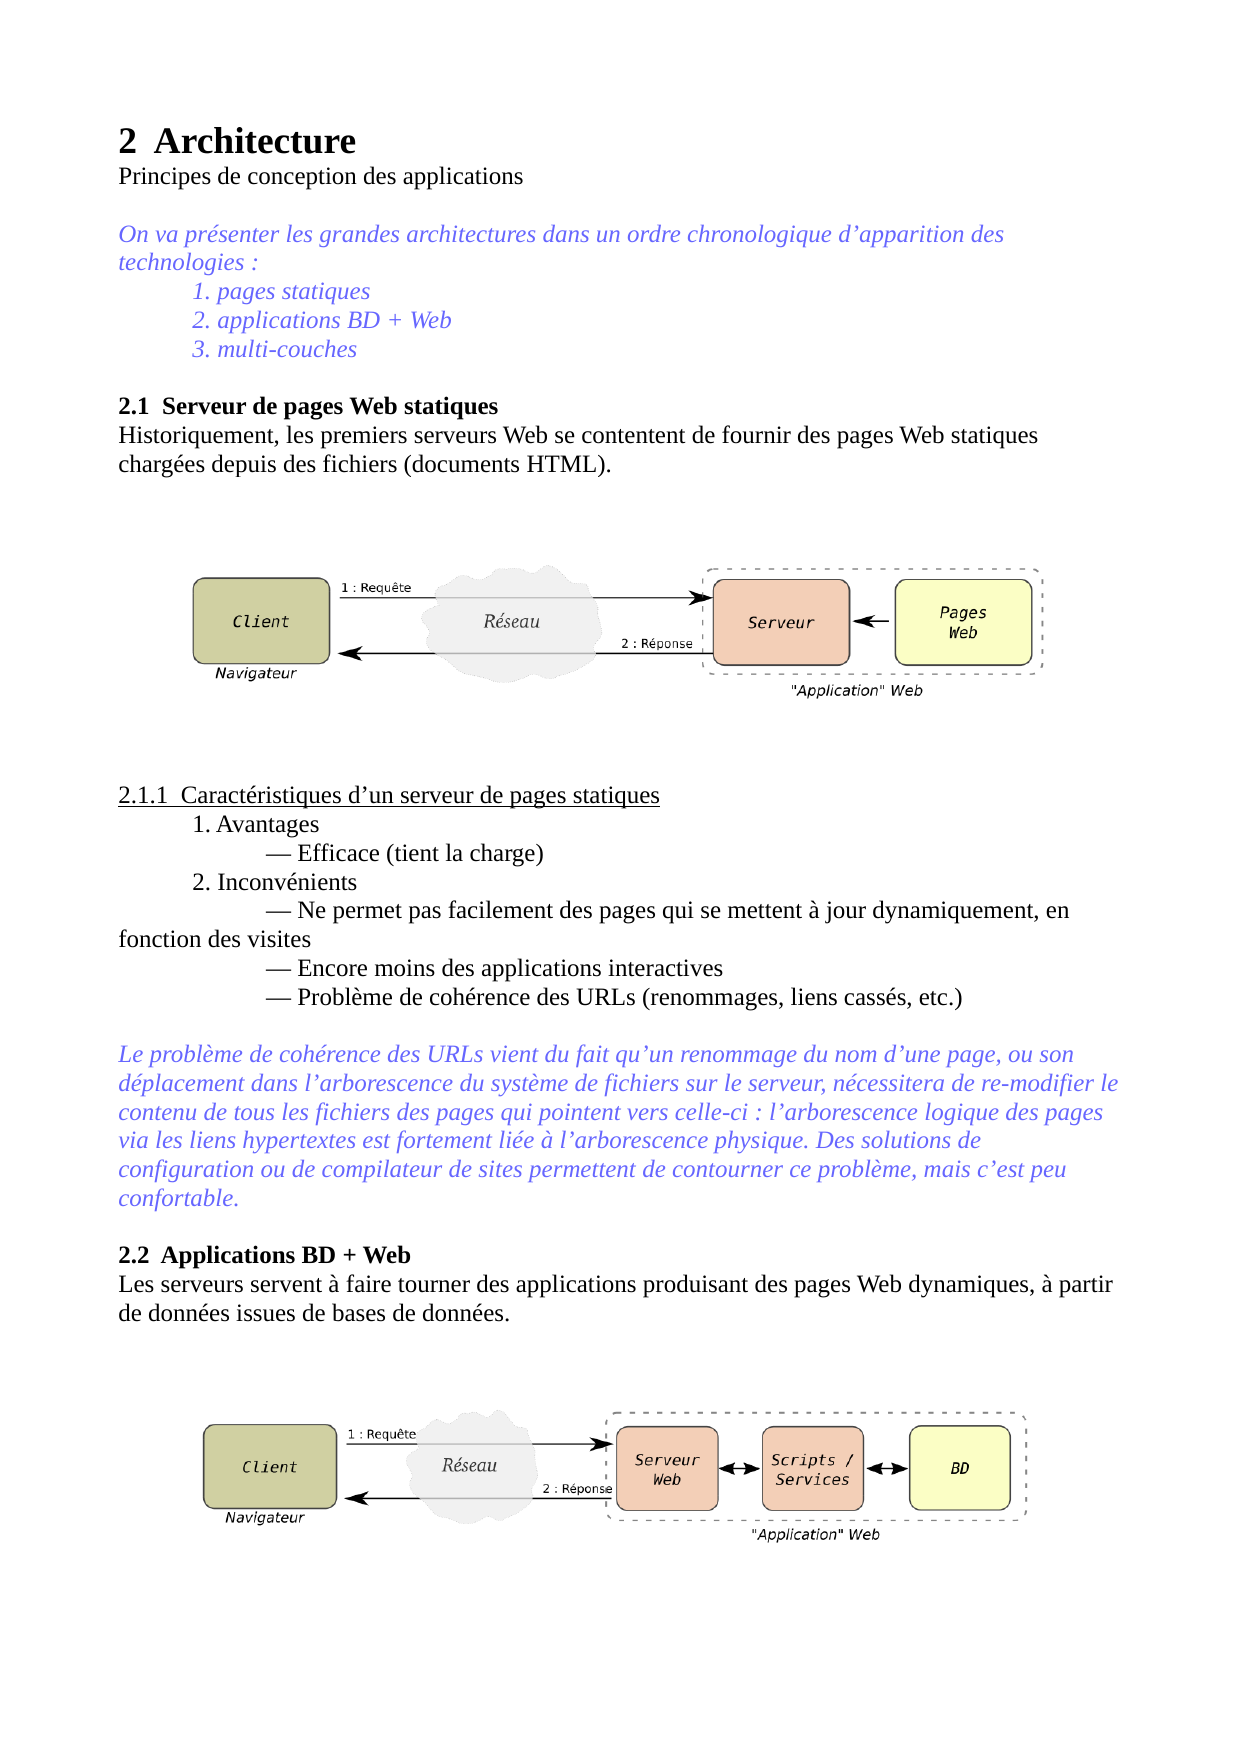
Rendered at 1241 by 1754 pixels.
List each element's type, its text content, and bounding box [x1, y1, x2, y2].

text 2. applications BD + Web [118, 305, 1122, 334]
text Les serveurs servent à faire tourner des applications produisant des pages Web dynamiques, à partir de données issues de bases de données. [118, 1269, 1122, 1327]
picture [183, 1326, 1057, 1623]
text 2.1.1 Caractéristiques d’un serveur de pages statiques [118, 477, 1122, 809]
text 2.1 Serveur de pages Web statiques [118, 391, 1122, 420]
text 1. pages statiques [118, 276, 1122, 305]
text — Problème de cohérence des URLs (renommages, liens cassés, etc.) [118, 982, 1122, 1011]
text Principes de conception des applications [118, 161, 1122, 190]
text 3. multi-couches [118, 334, 1122, 362]
text 1. Avantages [118, 809, 1122, 838]
text — Efficace (tient la charge) [118, 838, 1122, 867]
picture [172, 477, 1069, 781]
text Le problème de cohérence des URLs vient du fait qu’un renommage du nom d’une page, ou son déplacement dans l’arborescence du système de fichiers sur le serveur, nécessitera de re-modifier le contenu de tous les fichiers des pages qui pointent vers celle-ci : l’arborescence logique des pages via les liens hypertextes est fortement liée à l’arborescence physique. Des solutions de configuration ou de compilateur de sites permettent de contourner ce problème, mais c’est peu confortable. [118, 1039, 1122, 1212]
text 2. Inconvénients [118, 867, 1122, 896]
text 2 Architecture [118, 118, 1122, 161]
text 2.2 Applications BD + Web [118, 1241, 1122, 1269]
text Historiquement, les premiers serveurs Web se contentent de fournir des pages Web statiques chargées depuis des fichiers (documents HTML). [118, 420, 1122, 477]
text — Ne permet pas facilement des pages qui se mettent à jour dynamiquement, en fonction des visites [118, 896, 1122, 953]
text On va présenter les grandes architectures dans un ordre chronologique d’apparition des technologies : [118, 219, 1122, 276]
text — Encore moins des applications interactives [118, 953, 1122, 982]
